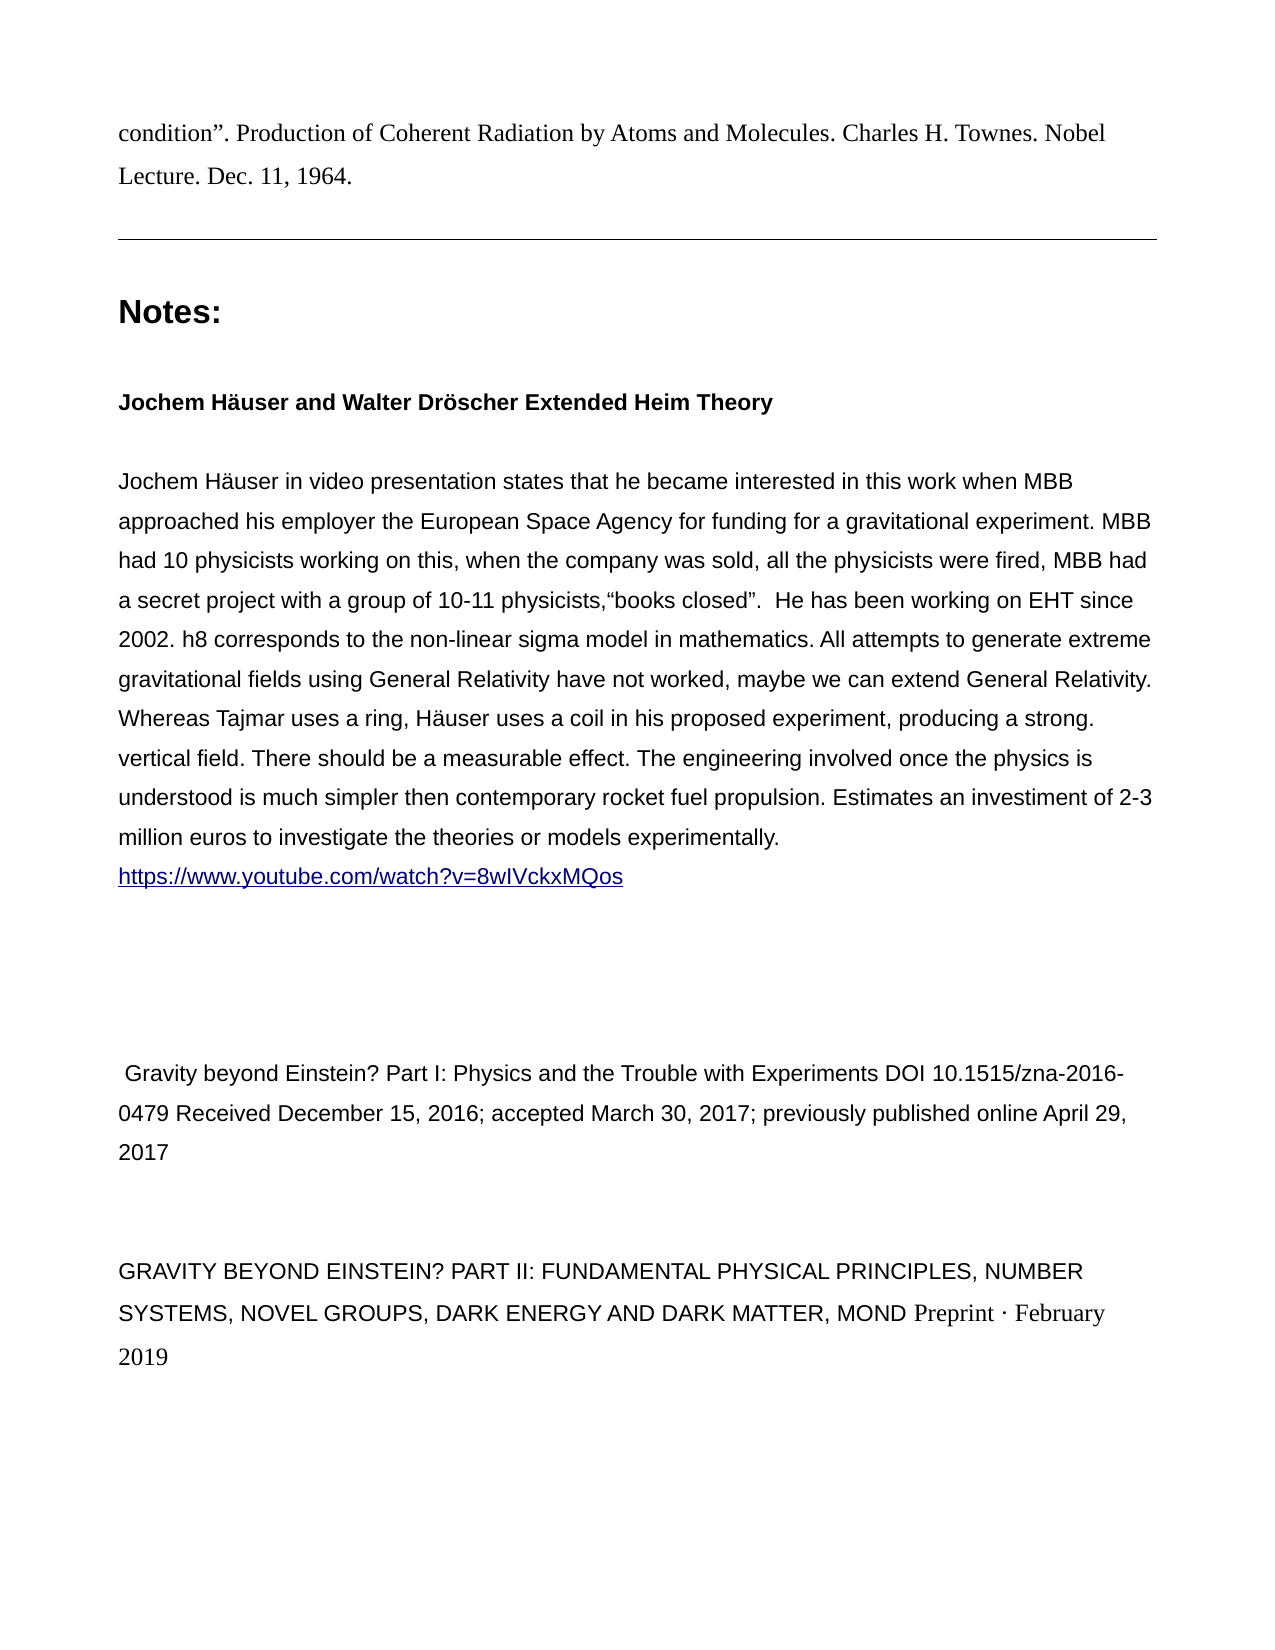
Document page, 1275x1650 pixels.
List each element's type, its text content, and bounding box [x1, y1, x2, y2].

text https://www.youtube.com/watch?v=8wIVckxMQos [118, 863, 1157, 889]
text Notes: [118, 292, 1157, 331]
text GRAVITY BEYOND EINSTEIN? PART II: FUNDAMENTAL PHYSICAL PRINCIPLES, NUMBER SYSTEMS, NOVEL GROUPS, DARK ENERGY AND DARK MATTER, MOND Preprint · February 2019 [118, 1258, 1157, 1370]
text Jochem Häuser and Walter Dröscher Extended Heim Theory [118, 389, 1157, 416]
text Jochem Häuser in video presentation states that he became interested in this work when MBB approached his employer the European Space Agency for funding for a gravitational experiment. MBB had 10 physicists working on this, when the company was sold, all the physicists were fired, MBB had a secret project with a group of 10-11 physicists,“books closed”. He has been working on EHT since 2002. h8 corresponds to the non-linear sigma model in mathematics. All attempts to generate extreme gravitational fields using General Relativity have not worked, maybe we can extend General Relativity. Whereas Tajmar uses a ring, Häuser uses a coil in his proposed experiment, producing a strong. vertical field. There should be a measurable effect. The engineering involved once the physics is understood is much simpler then contemporary rocket fuel propulsion. Estimates an investiment of 2-3 million euros to investigate the theories or models experimentally. [118, 468, 1157, 850]
text condition”. Production of Coherent Radiation by Atoms and Molecules. Charles H. Townes. Nobel Lecture. Dec. 11, 1964. [118, 118, 1157, 190]
text Gravity beyond Einstein? Part I: Physics and the Trouble with Experiments DOI 10.1515/zna-2016-0479 Received December 15, 2016; accepted March 30, 2017; previously published online April 29, 2017 [118, 1060, 1157, 1166]
